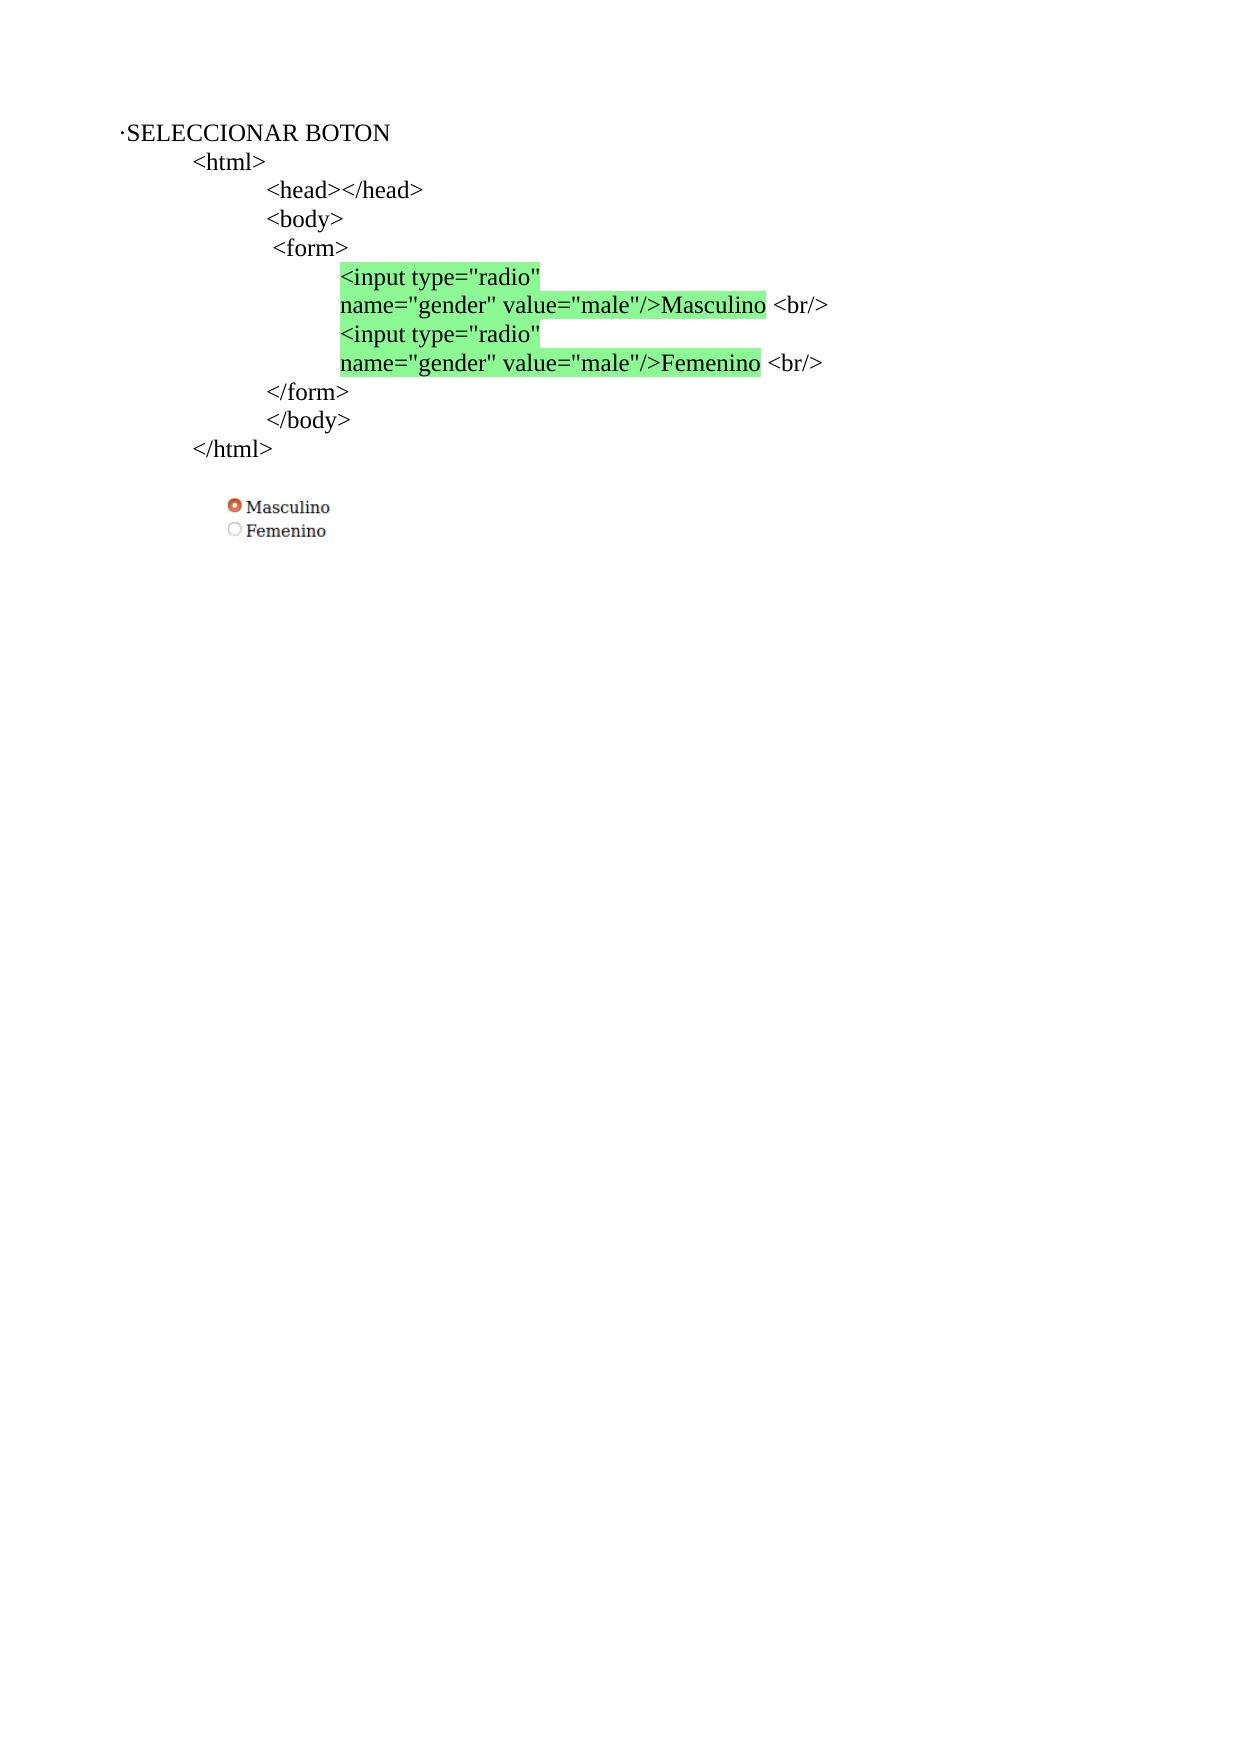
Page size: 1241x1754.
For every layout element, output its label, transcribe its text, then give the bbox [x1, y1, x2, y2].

text <body> [118, 204, 1122, 233]
text </body> [118, 406, 1122, 434]
text ·SELECCIONAR BOTON [118, 118, 1122, 147]
text <form> [118, 233, 1122, 262]
picture [286, 493, 456, 539]
text <input type="radio" [118, 319, 1122, 348]
text name="gender" value="male"/>Masculino <br/> [118, 291, 1122, 319]
text </html> [118, 434, 1122, 463]
text <html> [118, 147, 1122, 176]
text </form> [118, 377, 1122, 406]
text <head></head> [118, 176, 1122, 204]
text <input type="radio" [118, 262, 1122, 291]
text name="gender" value="male"/>Femenino <br/> [118, 348, 1122, 377]
